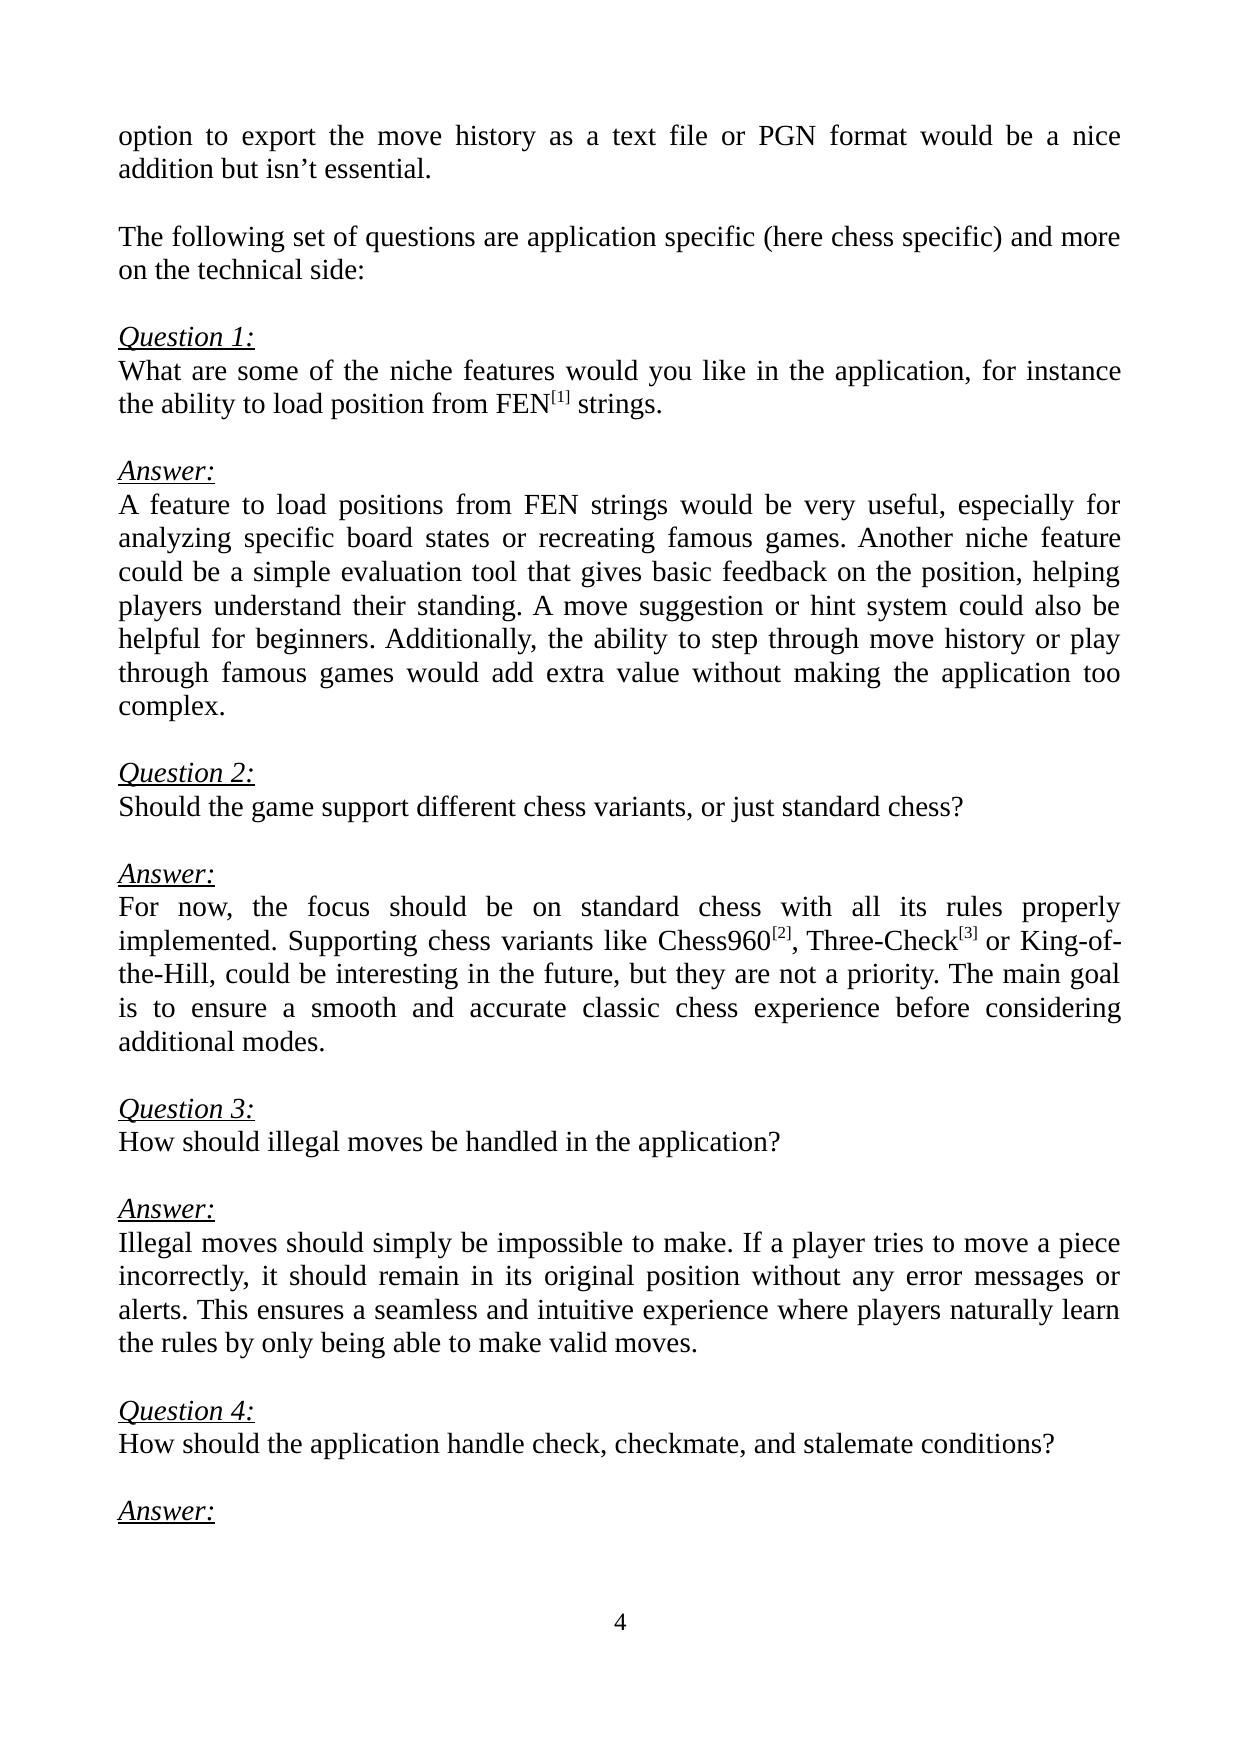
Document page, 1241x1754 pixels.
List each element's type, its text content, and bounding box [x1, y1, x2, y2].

text Question 1: [118, 319, 1122, 353]
text Should the game support different chess variants, or just standard chess? [118, 789, 1122, 822]
text Answer: [118, 1493, 1122, 1527]
text Answer: [118, 856, 1122, 889]
text How should illegal moves be handled in the application? [118, 1124, 1122, 1158]
text For now, the focus should be on standard chess with all its rules properly implemented. Supporting chess variants like Chess960[2], Three-Check[3] or King-of-the-Hill, could be interesting in the future, but they are not a priority. The main goal is to ensure a smooth and accurate classic chess experience before considering additional modes. [118, 889, 1122, 1057]
text Question 2: [118, 755, 1122, 789]
text How should the application handle check, checkmate, and stalemate conditions? [118, 1426, 1122, 1460]
text Answer: [118, 453, 1122, 487]
text The following set of questions are application specific (here chess specific) and more on the technical side: [118, 219, 1122, 286]
text Answer: [118, 1191, 1122, 1225]
text option to export the move history as a text file or PGN format would be a nice addition but isn’t essential. [118, 118, 1122, 185]
text Question 3: [118, 1091, 1122, 1124]
text What are some of the niche features would you like in the application, for instance the ability to load position from FEN[1] strings. [118, 353, 1122, 420]
text Illegal moves should simply be impossible to make. If a player tries to move a piece incorrectly, it should remain in its original position without any error messages or alerts. This ensures a seamless and intuitive experience where players naturally learn the rules by only being able to make valid moves. [118, 1225, 1122, 1359]
text A feature to load positions from FEN strings would be very useful, especially for analyzing specific board states or recreating famous games. Another niche feature could be a simple evaluation tool that gives basic feedback on the position, helping players understand their standing. A move suggestion or hint system could also be helpful for beginners. Additionally, the ability to step through move history or play through famous games would add extra value without making the application too complex. [118, 487, 1122, 755]
text Question 4: [118, 1393, 1122, 1426]
